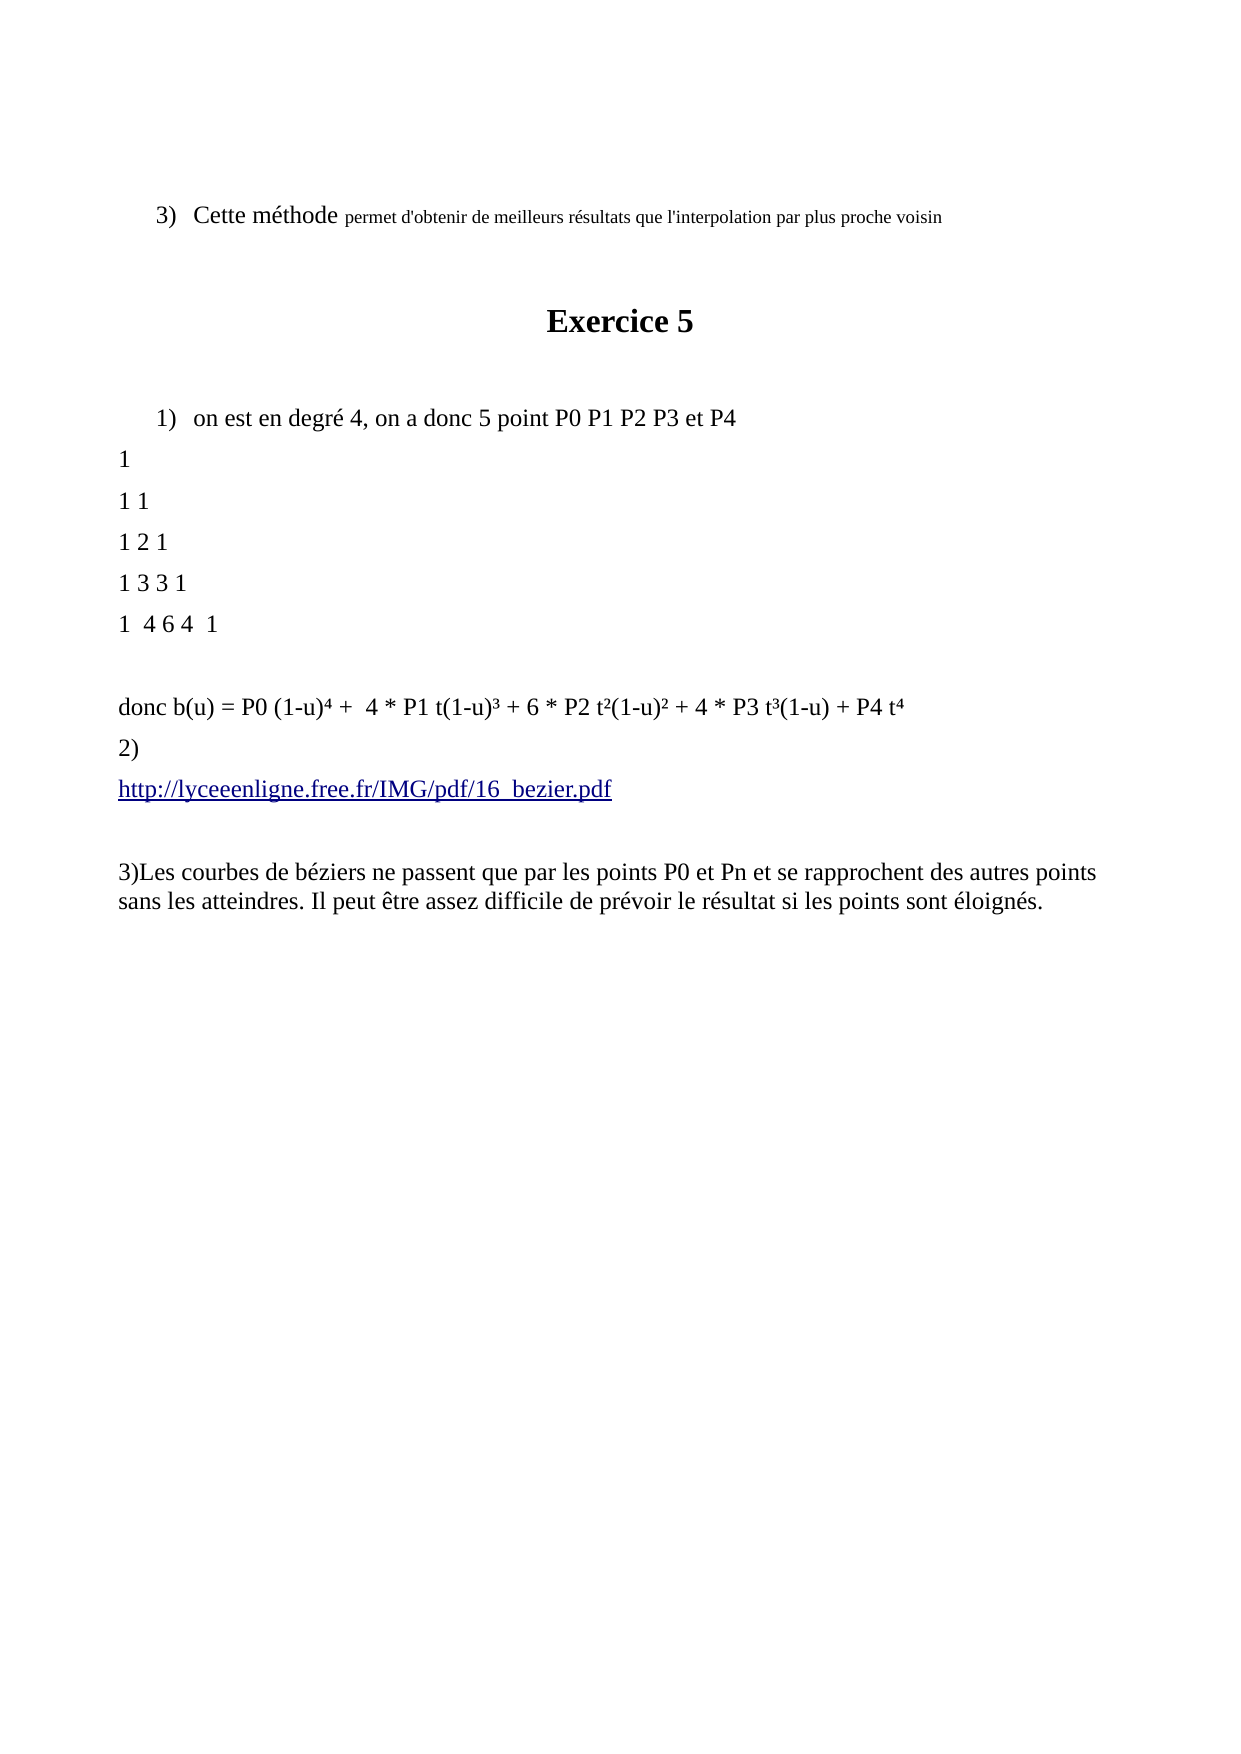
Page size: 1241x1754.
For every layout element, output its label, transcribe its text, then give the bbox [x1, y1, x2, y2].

text 1 2 1 [118, 527, 1122, 556]
text 1 [118, 444, 1122, 473]
list on est en degré 4, on a donc 5 point P0 P1 P2 P3 et P4 [156, 403, 1122, 432]
text 1 3 3 1 [118, 568, 1122, 597]
text http://lyceeenligne.free.fr/IMG/pdf/16_bezier.pdf [118, 774, 1122, 803]
subtitle Exercice 5 [118, 301, 1122, 339]
list Cette méthode permet d'obtenir de meilleurs résultats que l'interpolation par plus proche voisin [156, 201, 1122, 229]
text 1 1 [118, 486, 1122, 514]
text 2) [118, 733, 1122, 762]
text donc b(u) = P0 (1-u)⁴ + 4 * P1 t(1-u)³ + 6 * P2 t²(1-u)² + 4 * P3 t³(1-u) + P4 t⁴ [118, 692, 1122, 721]
text 1 4 6 4 1 [118, 609, 1122, 638]
text 3)Les courbes de béziers ne passent que par les points P0 et Pn et se rapprochent des autres points sans les atteindres. Il peut être assez difficile de prévoir le résultat si les points sont éloignés. [118, 857, 1122, 914]
